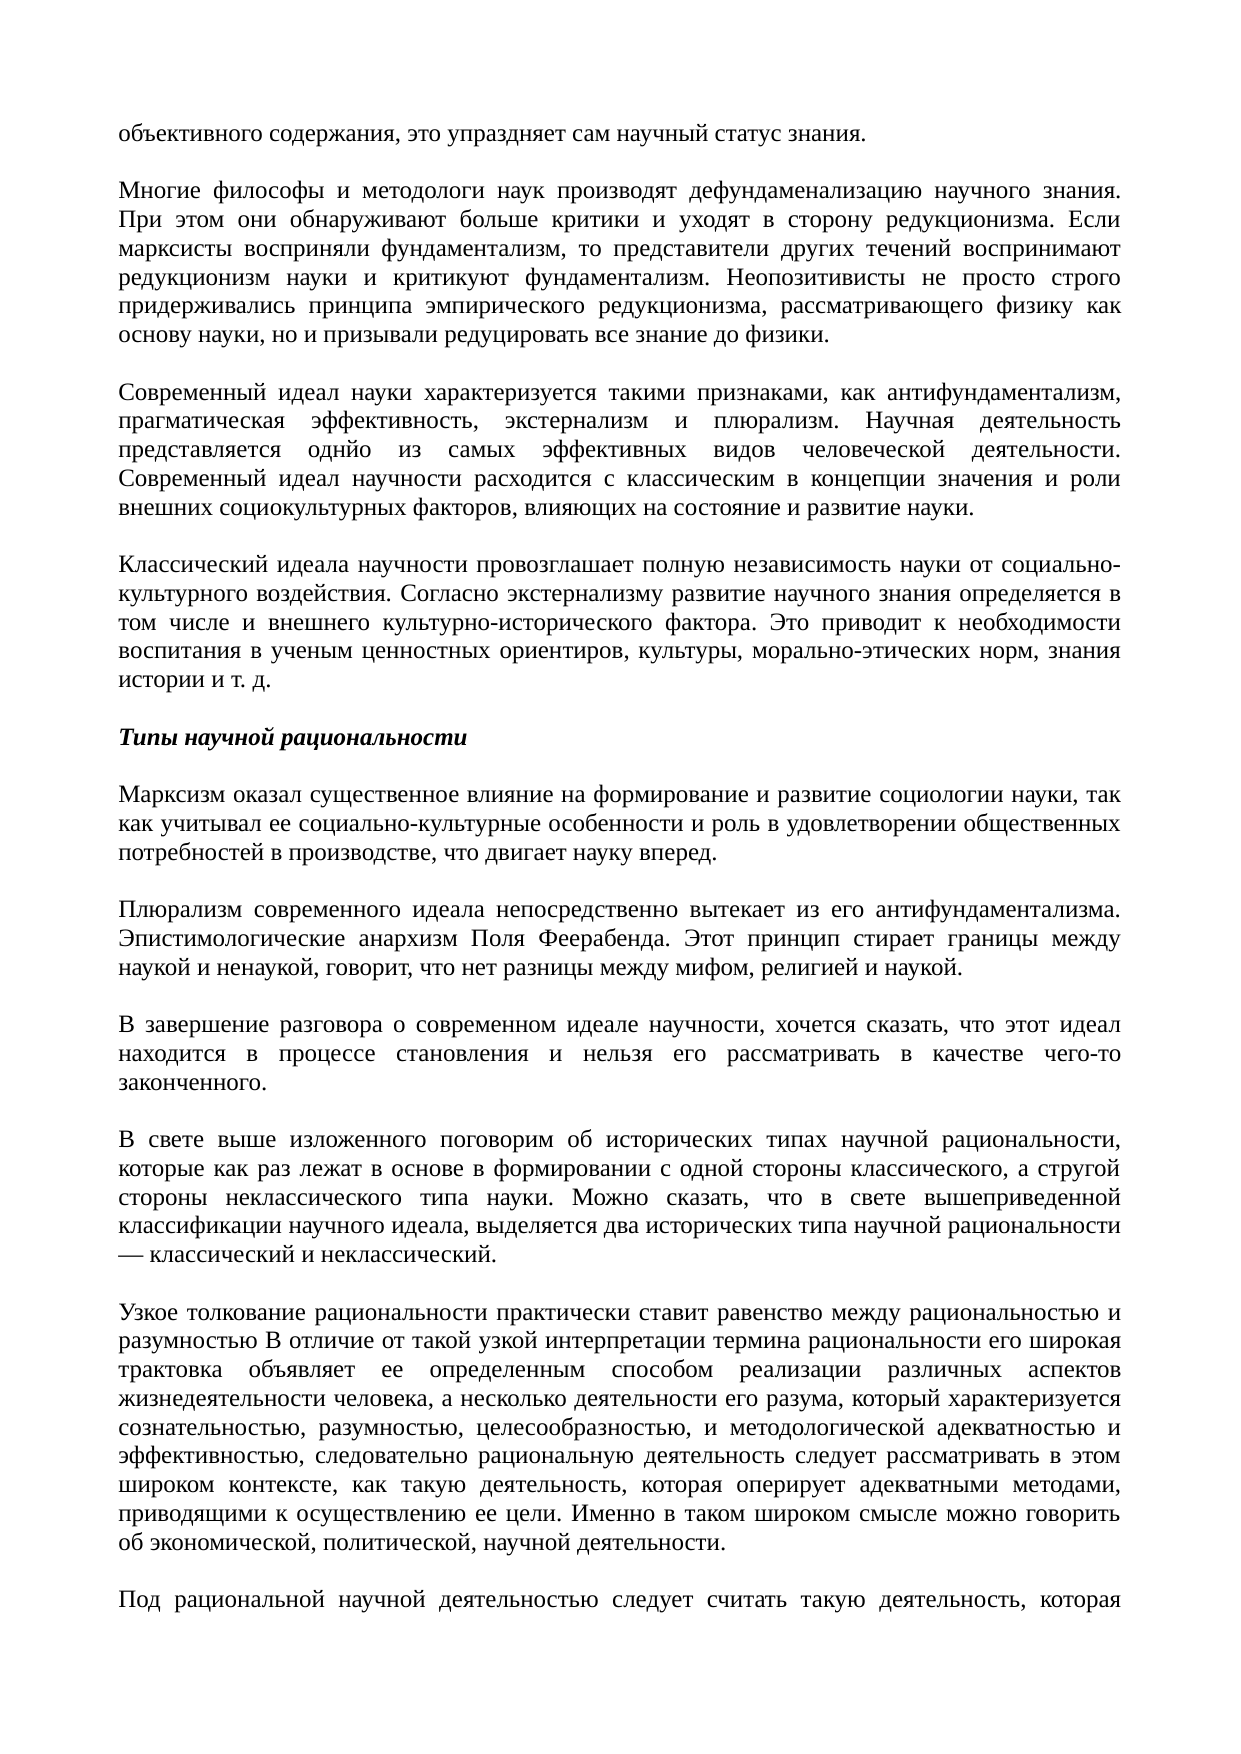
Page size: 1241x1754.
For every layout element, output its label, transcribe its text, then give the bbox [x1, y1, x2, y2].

text В завершение разговора о современном идеале научности, хочется сказать, что этот идеал находится в процессе становления и нельзя его рассматривать в качестве чего-то законченного. [118, 1009, 1122, 1096]
text Узкое толкование рациональности практически ставит равенство между рациональностью и разумностью В отличие от такой узкой интерпретации термина рациональности его широкая трактовка объявляет ее определенным способом реализации различных аспектов жизнедеятельности человека, а несколько деятельности его разума, который характеризуется сознательностью, разумностью, целесообразностью, и методологической адекватностью и эффективностью, следовательно рациональную деятельность следует рассматривать в этом широком контексте, как такую деятельность, которая оперирует адекватными методами, приводящими к осуществлению ее цели. Именно в таком широком смысле можно говорить об экономической, политической, научной деятельности. [118, 1297, 1122, 1556]
text Многие философы и методологи наук производят дефундаменализацию научного знания. При этом они обнаруживают больше критики и уходят в сторону редукционизма. Если марксисты восприняли фундаментализм, то представители других течений воспринимают редукционизм науки и критикуют фундаментализм. Неопозитивисты не просто строго придерживались принципа эмпирического редукционизма, рассматривающего физику как основу науки, но и призывали редуцировать все знание до физики. [118, 176, 1122, 348]
text Плюрализм современного идеала непосредственно вытекает из его антифундаментализма. Эпистимологические анархизм Поля Феерабенда. Этот принцип стирает границы между наукой и ненаукой, говорит, что нет разницы между мифом, религией и наукой. [118, 894, 1122, 981]
text Современный идеал науки характеризуется такими признаками, как антифундаментализм, прагматическая эффективность, экстернализм и плюрализм. Научная деятельность представляется однйо из самых эффективных видов человеческой деятельности. Современный идеал научности расходится с классическим в концепции значения и роли внешних социокультурных факторов, влияющих на состояние и развитие науки. [118, 377, 1122, 521]
text Классический идеала научности провозглашает полную независимость науки от социально-культурного воздействия. Согласно экстернализму развитие научного знания определяется в том числе и внешнего культурно-исторического фактора. Это приводит к необходимости воспитания в ученым ценностных ориентиров, культуры, морально-этических норм, знания истории и т. д. [118, 549, 1122, 693]
text В свете выше изложенного поговорим об исторических типах научной рациональности, которые как раз лежат в основе в формировании с одной стороны классического, а стругой стороны неклассического типа науки. Можно сказать, что в свете вышеприведенной классификации научного идеала, выделяется два исторических типа научной рациональности — классический и неклассический. [118, 1124, 1122, 1268]
text Марксизм оказал существенное влияние на формирование и развитие социологии науки, так как учитывал ее социально-культурные особенности и роль в удовлетворении общественных потребностей в производстве, что двигает науку вперед. [118, 779, 1122, 866]
text объективного содержания, это упраздняет сам научный статус знания. [118, 118, 1122, 147]
text Под рациональной научной деятельностью следует считать такую деятельность, которая [118, 1584, 1122, 1613]
text Типы научной рациональности [118, 722, 1122, 751]
